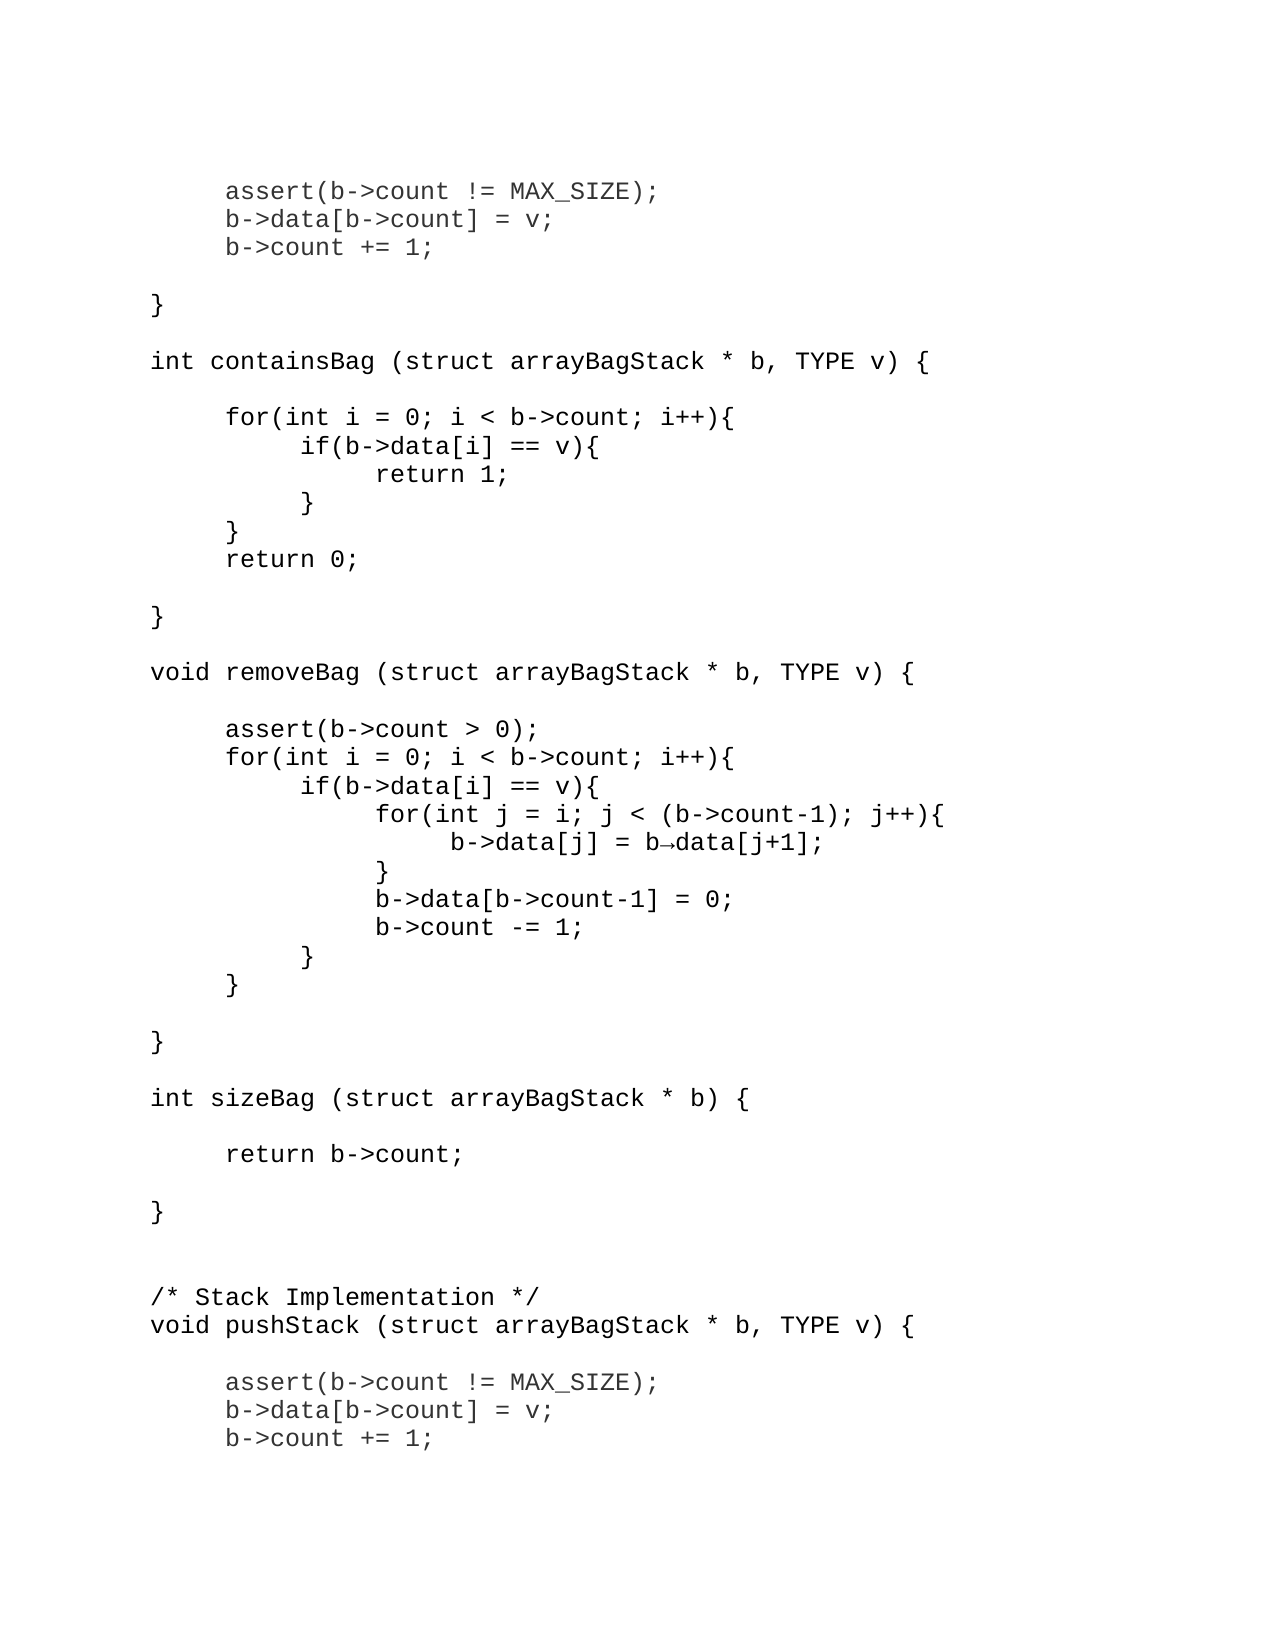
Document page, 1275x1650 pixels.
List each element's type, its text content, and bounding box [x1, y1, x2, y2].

text b->data[b->count] = v; [150, 1397, 1125, 1426]
text } [150, 518, 1125, 547]
text b->count += 1; [150, 1426, 1125, 1454]
text int containsBag (struct arrayBagStack * b, TYPE v) { [150, 348, 1125, 377]
text return 1; [150, 462, 1125, 490]
text } [150, 603, 1125, 632]
text } [150, 490, 1125, 518]
text assert(b->count != MAX_SIZE); [150, 1369, 1125, 1397]
text for(int i = 0; i < b->count; i++){ [150, 405, 1125, 433]
text assert(b->count > 0); [150, 717, 1125, 745]
text /* Stack Implementation */ [150, 1284, 1125, 1312]
text } [150, 972, 1125, 1000]
text for(int i = 0; i < b->count; i++){ [150, 745, 1125, 773]
text b->data[j] = b→data[j+1]; [150, 830, 1125, 858]
text for(int j = i; j < (b->count-1); j++){ [150, 802, 1125, 830]
text int sizeBag (struct arrayBagStack * b) { [150, 1085, 1125, 1114]
text } [150, 943, 1125, 972]
text void pushStack (struct arrayBagStack * b, TYPE v) { [150, 1312, 1125, 1341]
text return b->count; [150, 1142, 1125, 1170]
text } [150, 292, 1125, 320]
text } [150, 1199, 1125, 1227]
text void removeBag (struct arrayBagStack * b, TYPE v) { [150, 660, 1125, 688]
text if(b->data[i] == v){ [150, 773, 1125, 802]
text } [150, 1028, 1125, 1057]
text b->count -= 1; [150, 915, 1125, 943]
text return 0; [150, 547, 1125, 575]
text } [150, 858, 1125, 887]
text if(b->data[i] == v){ [150, 433, 1125, 462]
text b->data[b->count-1] = 0; [150, 887, 1125, 915]
text b->data[b->count] = v; [150, 207, 1125, 235]
text b->count += 1; [150, 235, 1125, 263]
text assert(b->count != MAX_SIZE); [150, 178, 1125, 207]
